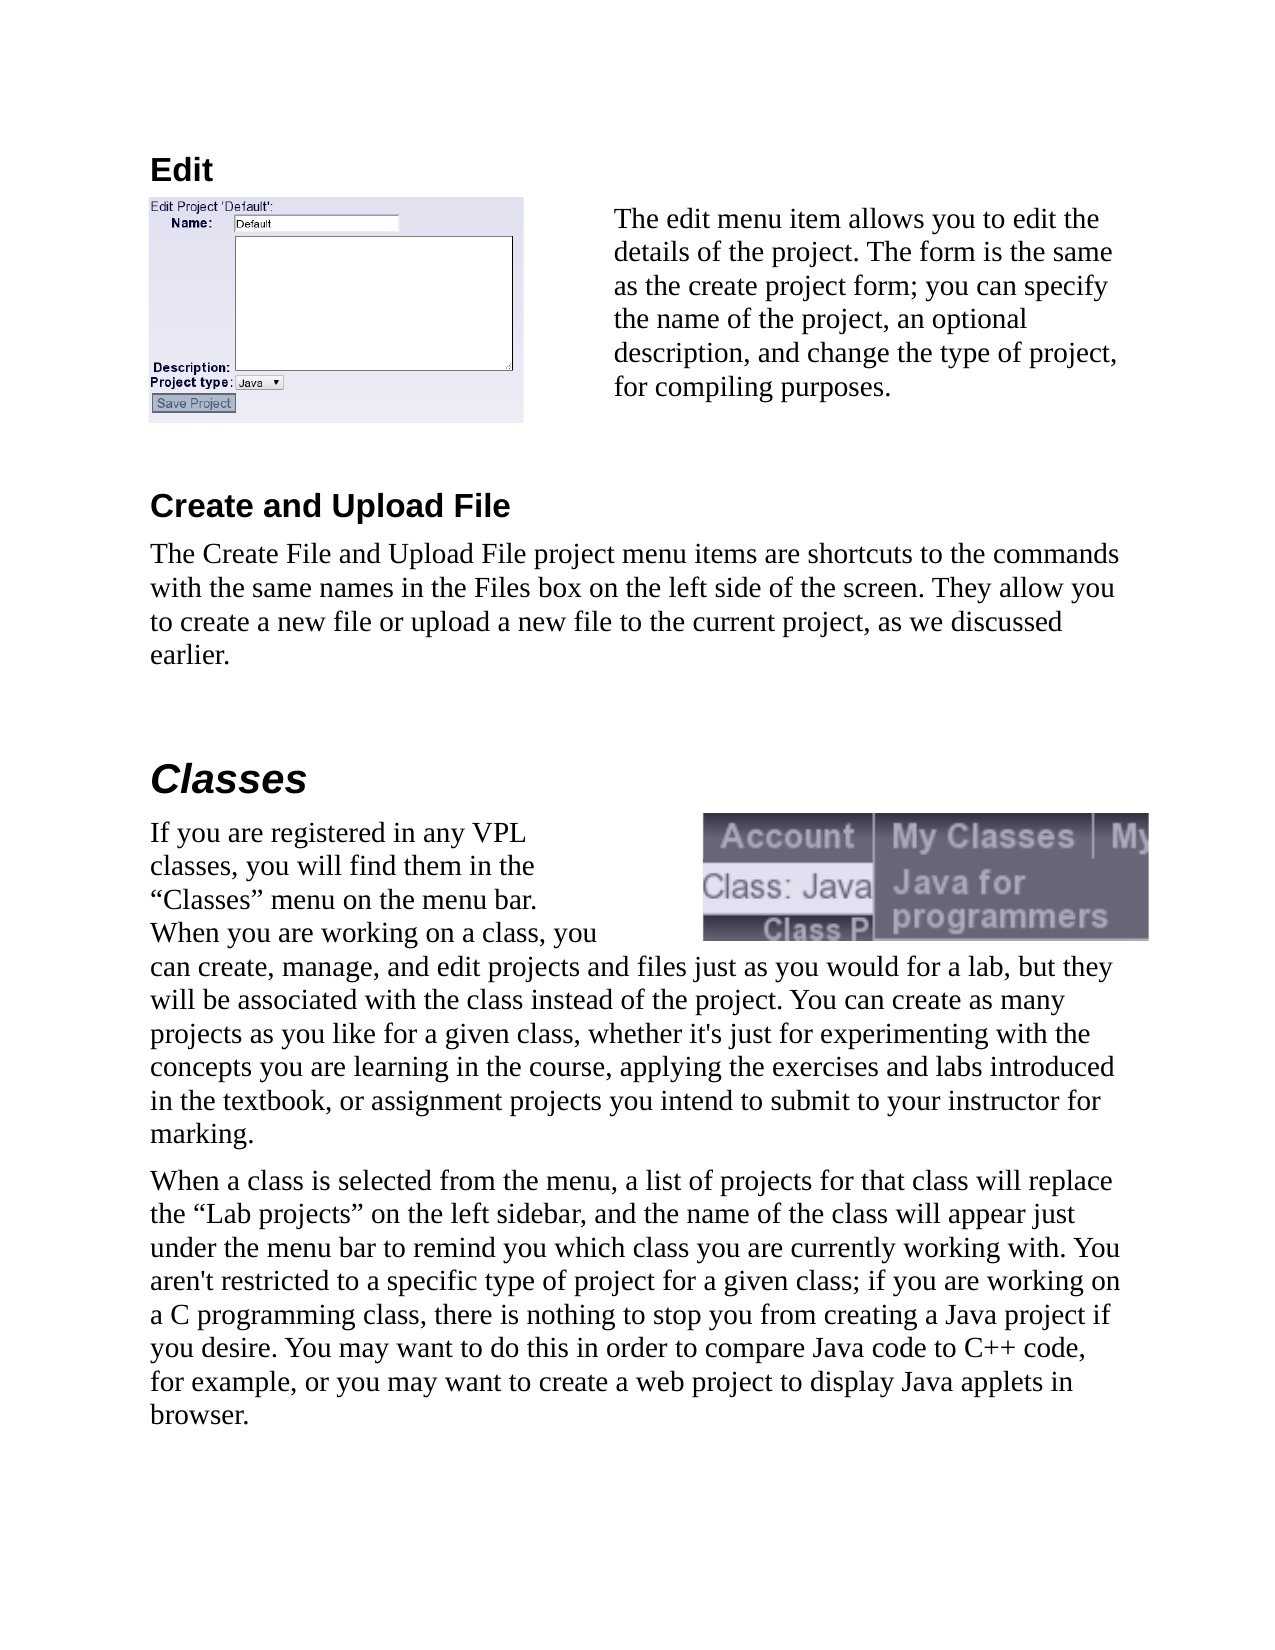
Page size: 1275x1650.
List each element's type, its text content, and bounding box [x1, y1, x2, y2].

text When a class is selected from the menu, a list of projects for that class will replace the “Lab projects” on the left sidebar, and the name of the class will appear just under the menu bar to remind you which class you are currently working with. You aren't restricted to a specific type of project for a given class; if you are working on a C programming class, there is nothing to stop you from creating a Java project if you desire. You may want to do this in order to compare Java code to C++ code, for example, or you may want to create a web project to display Java applets in browser. [150, 1163, 1125, 1431]
text The edit menu item allows you to edit the details of the project. The form is the same as the create project form; you can specify the name of the project, an optional description, and change the type of project, for compiling purposes. [524, 201, 1125, 402]
subtitle Classes [150, 754, 1125, 802]
text If you are registered in any VPL classes, you will find them in the “Classes” menu on the menu bar. When you are working on a class, you can create, manage, and edit projects and files just as you would for a lab, but they will be associated with the class instead of the project. You can create as many projects as you like for a given class, whether it's just for experimenting with the concepts you are learning in the course, applying the exercises and labs introduced in the textbook, or assignment projects you intend to submit to your instructor for marking. [150, 815, 1125, 1150]
subtitle Edit [150, 150, 1125, 188]
picture [702, 813, 1149, 941]
text The Create File and Upload File project menu items are shortcuts to the commands with the same names in the Files box on the left side of the screen. They allow you to create a new file or upload a new file to the current project, as we discussed earlier. [150, 537, 1125, 671]
picture [148, 197, 524, 423]
subtitle Create and Upload File [150, 486, 1125, 524]
